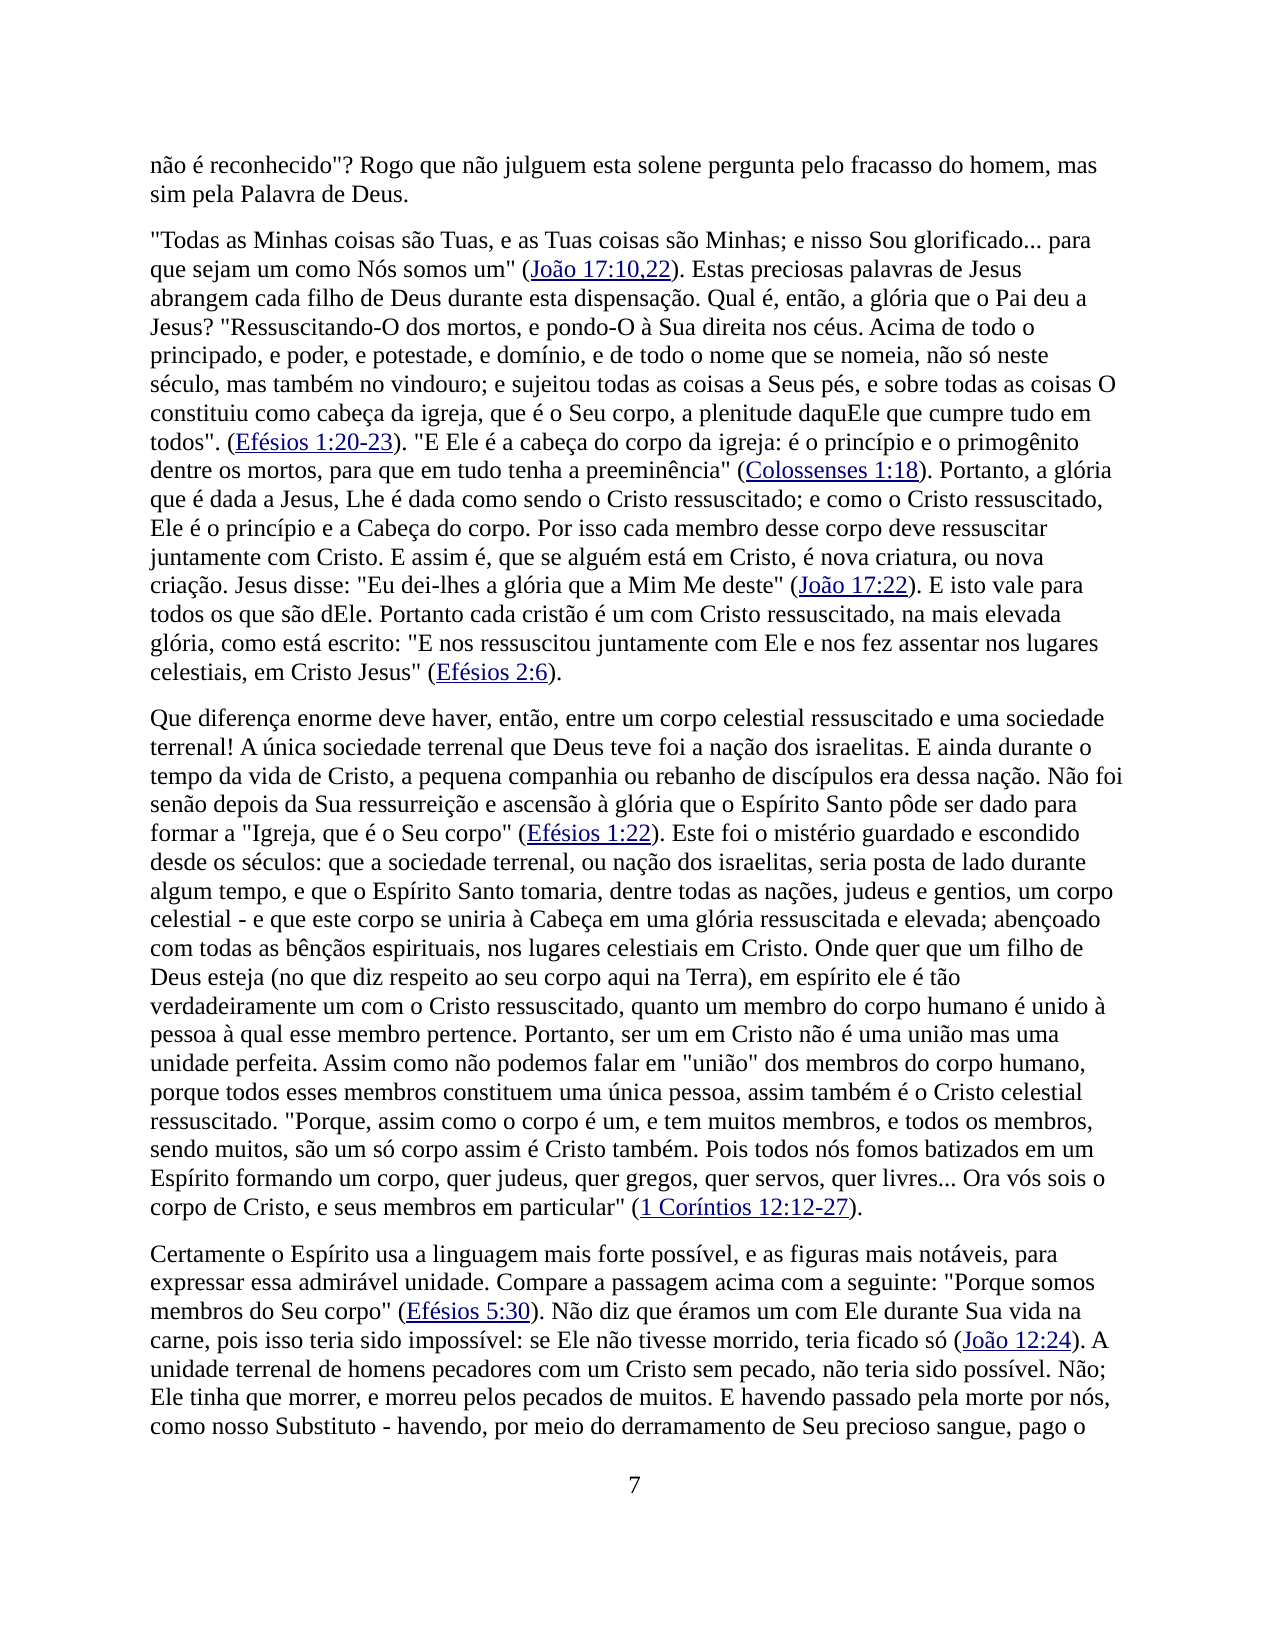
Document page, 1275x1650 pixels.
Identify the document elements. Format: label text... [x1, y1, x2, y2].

text Certamente o Espírito usa a linguagem mais forte possível, e as figuras mais notáveis, para expressar essa admirável unidade. Compare a passagem acima com a seguinte: "Porque somos membros do Seu corpo" (Efésios 5:30). Não diz que éramos um com Ele durante Sua vida na carne, pois isso teria sido impossível: se Ele não tivesse morrido, teria ficado só (João 12:24). A unidade terrenal de homens pecadores com um Cristo sem pecado, não teria sido possível. Não; Ele tinha que morrer, e morreu pelos pecados de muitos. E havendo passado pela morte por nós, como nosso Substituto - havendo, por meio do derramamento de Seu precioso sangue, pago o [150, 1239, 1125, 1440]
text não é reconhecido"? Rogo que não julguem esta solene pergunta pelo fracasso do homem, mas sim pela Palavra de Deus. [150, 150, 1125, 207]
text "Todas as Minhas coisas são Tuas, e as Tuas coisas são Minhas; e nisso Sou glorificado... para que sejam um como Nós somos um" (João 17:10,22). Estas preciosas palavras de Jesus abrangem cada filho de Deus durante esta dispensação. Qual é, então, a glória que o Pai deu a Jesus? "Ressuscitando-O dos mortos, e pondo-O à Sua direita nos céus. Acima de todo o principado, e poder, e potestade, e domínio, e de todo o nome que se nomeia, não só neste século, mas também no vindouro; e sujeitou todas as coisas a Seus pés, e sobre todas as coisas O constituiu como cabeça da igreja, que é o Seu corpo, a plenitude daquEle que cumpre tudo em todos". (Efésios 1:20-23). "E Ele é a cabeça do corpo da igreja: é o princípio e o primogênito dentre os mortos, para que em tudo tenha a preeminência" (Colossenses 1:18). Portanto, a glória que é dada a Jesus, Lhe é dada como sendo o Cristo ressuscitado; e como o Cristo ressuscitado, Ele é o princípio e a Cabeça do corpo. Por isso cada membro desse corpo deve ressuscitar juntamente com Cristo. E assim é, que se alguém está em Cristo, é nova criatura, ou nova criação. Jesus disse: "Eu dei-lhes a glória que a Mim Me deste" (João 17:22). E isto vale para todos os que são dEle. Portanto cada cristão é um com Cristo ressuscitado, na mais elevada glória, como está escrito: "E nos ressuscitou juntamente com Ele e nos fez assentar nos lugares celestiais, em Cristo Jesus" (Efésios 2:6). [150, 225, 1125, 685]
text Que diferença enorme deve haver, então, entre um corpo celestial ressuscitado e uma sociedade terrenal! A única sociedade terrenal que Deus teve foi a nação dos israelitas. E ainda durante o tempo da vida de Cristo, a pequena companhia ou rebanho de discípulos era dessa nação. Não foi senão depois da Sua ressurreição e ascensão à glória que o Espírito Santo pôde ser dado para formar a "Igreja, que é o Seu corpo" (Efésios 1:22). Este foi o mistério guardado e escondido desde os séculos: que a sociedade terrenal, ou nação dos israelitas, seria posta de lado durante algum tempo, e que o Espírito Santo tomaria, dentre todas as nações, judeus e gentios, um corpo celestial - e que este corpo se uniria à Cabeça em uma glória ressuscitada e elevada; abençoado com todas as bênçãos espirituais, nos lugares celestiais em Cristo. Onde quer que um filho de Deus esteja (no que diz respeito ao seu corpo aqui na Terra), em espírito ele é tão verdadeiramente um com o Cristo ressuscitado, quanto um membro do corpo humano é unido à pessoa à qual esse membro pertence. Portanto, ser um em Cristo não é uma união mas uma unidade perfeita. Assim como não podemos falar em "união" dos membros do corpo humano, porque todos esses membros constituem uma única pessoa, assim também é o Cristo celestial ressuscitado. "Porque, assim como o corpo é um, e tem muitos membros, e todos os membros, sendo muitos, são um só corpo assim é Cristo também. Pois todos nós fomos batizados em um Espírito formando um corpo, quer judeus, quer gregos, quer servos, quer livres... Ora vós sois o corpo de Cristo, e seus membros em particular" (1 Coríntios 12:12-27). [150, 703, 1125, 1221]
